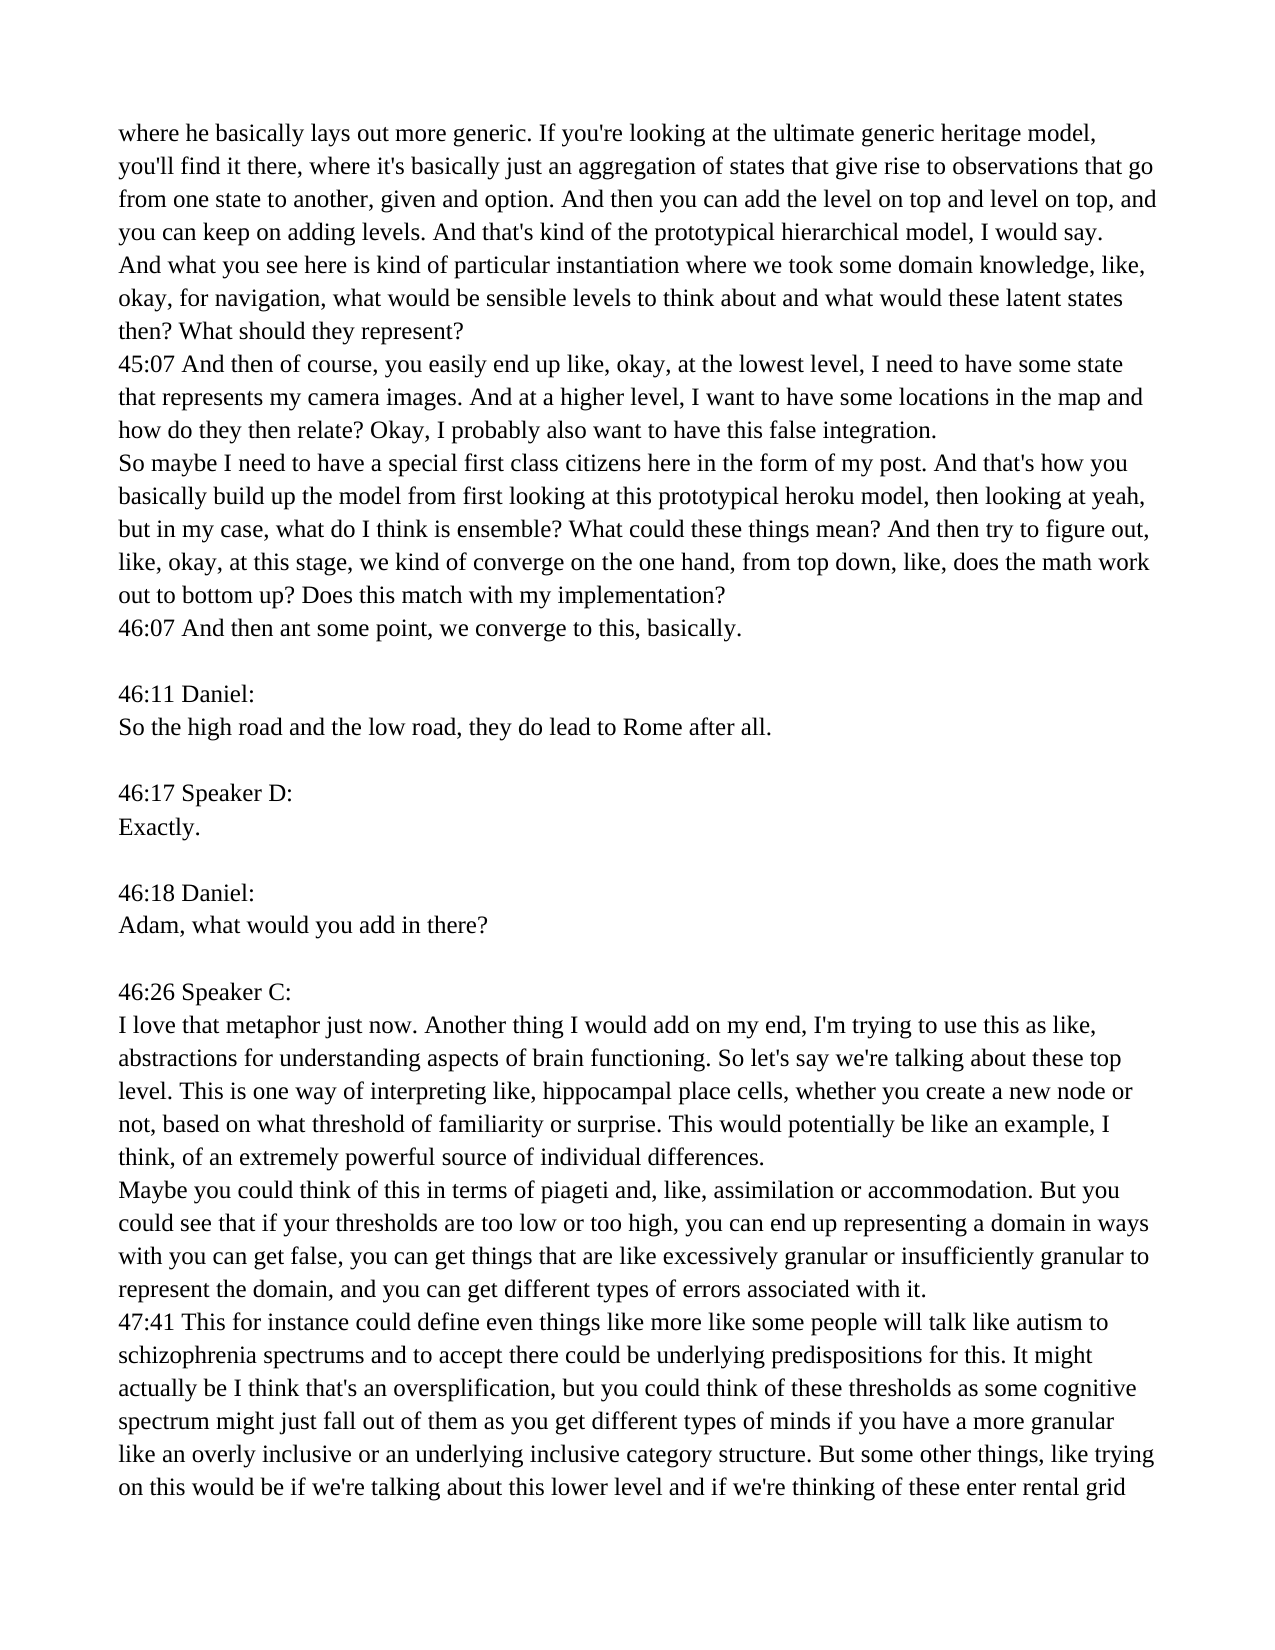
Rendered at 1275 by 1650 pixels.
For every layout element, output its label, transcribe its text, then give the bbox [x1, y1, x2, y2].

text 46:26 Speaker C: [118, 977, 1157, 1005]
text I love that metaphor just now. Another thing I would add on my end, I'm trying to use this as like, abstractions for understanding aspects of brain functioning. So let's say we're talking about these top level. This is one way of interpreting like, hippocampal place cells, whether you create a new node or not, based on what threshold of familiarity or surprise. This would potentially be like an example, I think, of an extremely powerful source of individual differences. [118, 1010, 1157, 1171]
text 46:17 Speaker D: [118, 778, 1157, 807]
text So the high road and the low road, they do lead to Rome after all. [118, 712, 1157, 741]
text Adam, what would you add in there? [118, 911, 1157, 939]
text 45:07 And then of course, you easily end up like, okay, at the lowest level, I need to have some state that represents my camera images. And at a higher level, I want to have some locations in the map and how do they then relate? Okay, I probably also want to have this false integration. [118, 349, 1157, 444]
text 47:41 This for instance could define even things like more like some people will talk like autism to schizophrenia spectrums and to accept there could be underlying predispositions for this. It might actually be I think that's an oversplification, but you could think of these thresholds as some cognitive spectrum might just fall out of them as you get different types of minds if you have a more granular like an overly inclusive or an underlying inclusive category structure. But some other things, like trying on this would be if we're talking about this lower level and if we're thinking of these enter rental grid [118, 1307, 1157, 1501]
text 46:18 Daniel: [118, 878, 1157, 906]
text Maybe you could think of this in terms of piageti and, like, assimilation or accommodation. But you could see that if your thresholds are too low or too high, you can end up representing a domain in ways with you can get false, you can get things that are like excessively granular or insufficiently granular to represent the domain, and you can get different types of errors associated with it. [118, 1175, 1157, 1303]
text 46:11 Daniel: [118, 679, 1157, 708]
text Exactly. [118, 812, 1157, 840]
text 46:07 And then ant some point, we converge to this, basically. [118, 613, 1157, 642]
text where he basically lays out more generic. If you're looking at the ultimate generic heritage model, you'll find it there, where it's basically just an aggregation of states that give rise to observations that go from one state to another, given and option. And then you can add the level on top and level on top, and you can keep on adding levels. And that's kind of the prototypical hierarchical model, I would say. [118, 118, 1157, 246]
text And what you see here is kind of particular instantiation where we took some domain knowledge, like, okay, for navigation, what would be sensible levels to think about and what would these latent states then? What should they represent? [118, 250, 1157, 345]
text So maybe I need to have a special first class citizens here in the form of my post. And that's how you basically build up the model from first looking at this prototypical heroku model, then looking at yeah, but in my case, what do I think is ensemble? What could these things mean? And then try to figure out, like, okay, at this stage, we kind of converge on the one hand, from top down, like, does the math work out to bottom up? Does this match with my implementation? [118, 448, 1157, 609]
